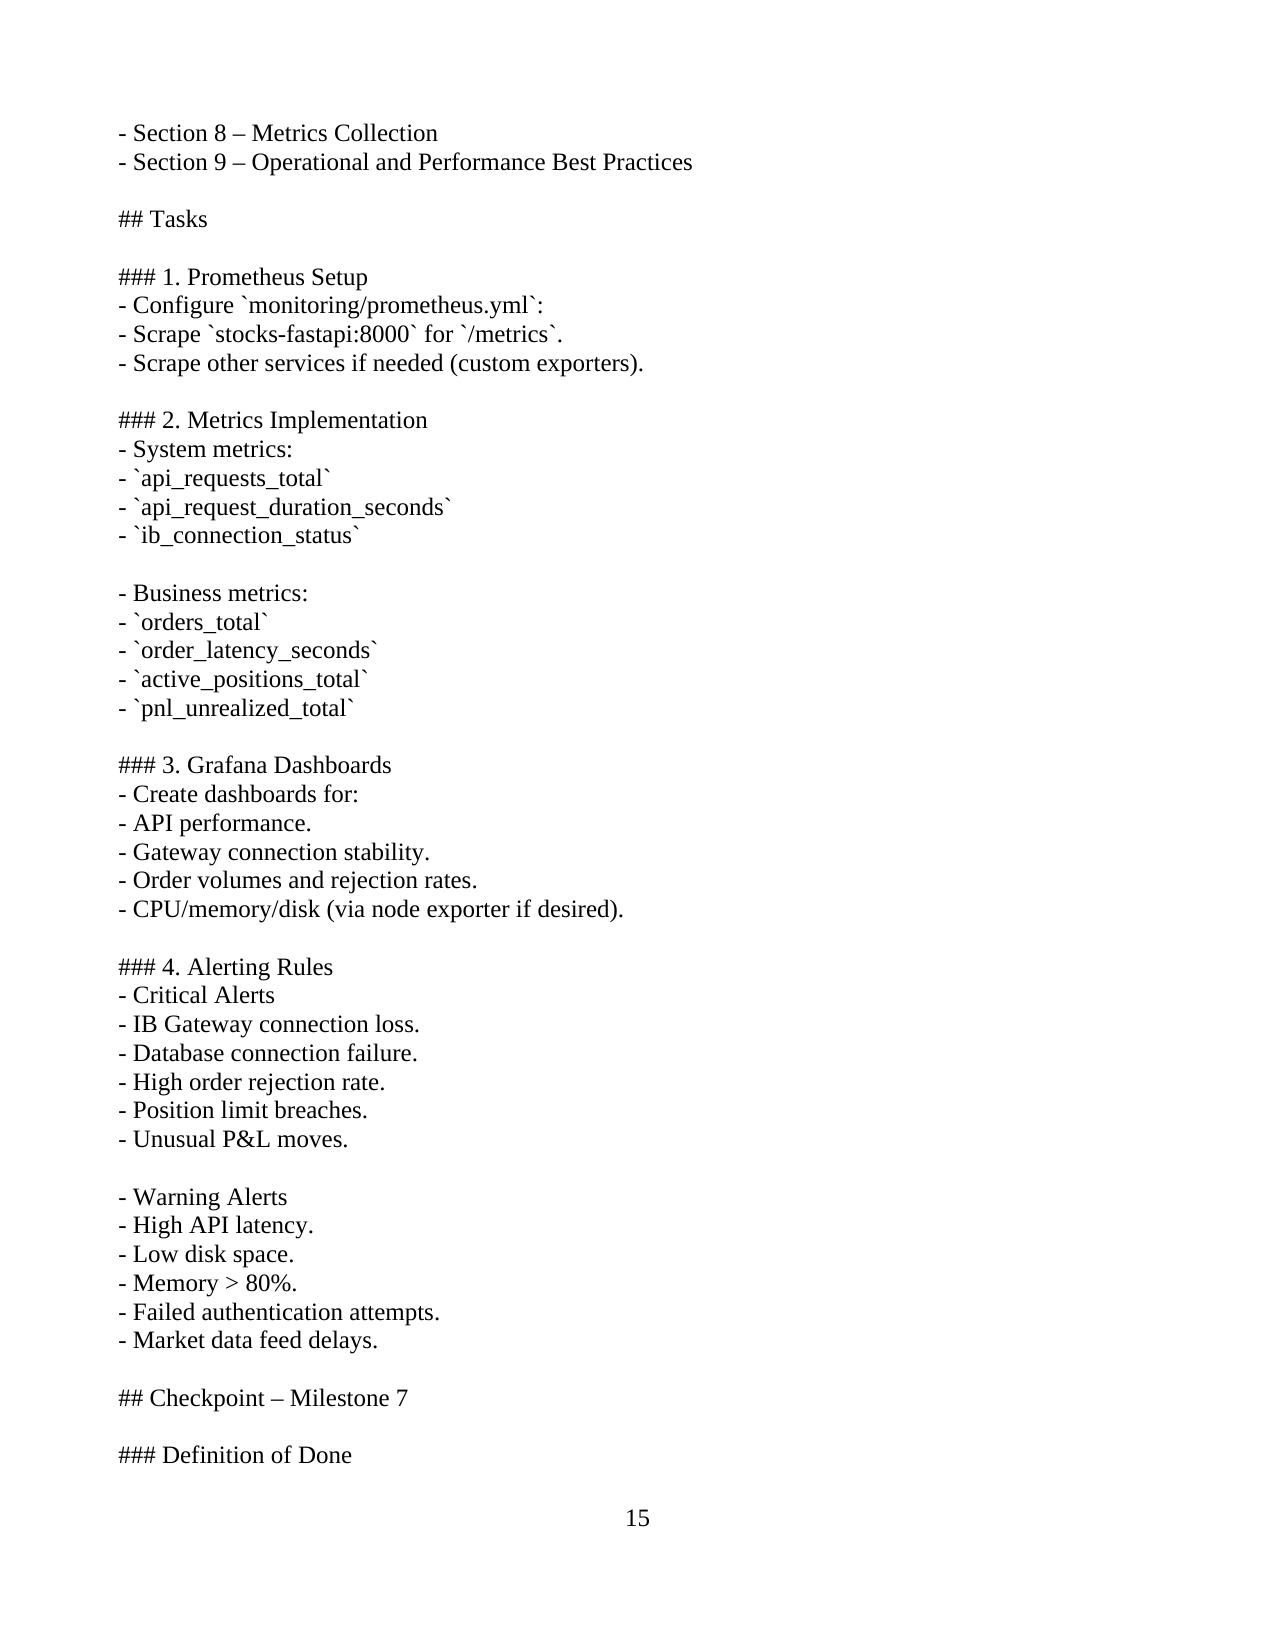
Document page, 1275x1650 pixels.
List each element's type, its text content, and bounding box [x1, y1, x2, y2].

text ### Definition of Done [118, 1441, 1157, 1469]
text ## Checkpoint – Milestone 7 [118, 1383, 1157, 1412]
text - Critical Alerts [118, 981, 1157, 1009]
text - Database connection failure. [118, 1038, 1157, 1067]
text - Scrape other services if needed (custom exporters). [118, 348, 1157, 377]
text - `active_positions_total` [118, 664, 1157, 693]
text ### 2. Metrics Implementation [118, 406, 1157, 434]
text - Failed authentication attempts. [118, 1297, 1157, 1326]
text - Unusual P&L moves. [118, 1124, 1157, 1153]
text - Create dashboards for: [118, 779, 1157, 808]
text - IB Gateway connection loss. [118, 1009, 1157, 1038]
text - Memory > 80%. [118, 1268, 1157, 1297]
text - High API latency. [118, 1211, 1157, 1239]
text - System metrics: [118, 434, 1157, 463]
text - Gateway connection stability. [118, 837, 1157, 866]
text ### 3. Grafana Dashboards [118, 751, 1157, 779]
text - Scrape `stocks-fastapi:8000` for `/metrics`. [118, 319, 1157, 348]
text - `api_requests_total` [118, 463, 1157, 492]
text - Configure `monitoring/prometheus.yml`: [118, 291, 1157, 319]
text - Order volumes and rejection rates. [118, 866, 1157, 894]
text - Market data feed delays. [118, 1326, 1157, 1354]
text - `order_latency_seconds` [118, 636, 1157, 664]
text ### 1. Prometheus Setup [118, 262, 1157, 291]
text - Low disk space. [118, 1239, 1157, 1268]
text - CPU/memory/disk (via node exporter if desired). [118, 894, 1157, 923]
text - `orders_total` [118, 607, 1157, 636]
text - `api_request_duration_seconds` [118, 492, 1157, 521]
text - `ib_connection_status` [118, 521, 1157, 549]
text - API performance. [118, 808, 1157, 837]
text ### 4. Alerting Rules [118, 952, 1157, 981]
text - Position limit breaches. [118, 1096, 1157, 1124]
text - Business metrics: [118, 578, 1157, 607]
text ## Tasks [118, 204, 1157, 233]
text - Section 9 – Operational and Performance Best Practices [118, 147, 1157, 176]
text - High order rejection rate. [118, 1067, 1157, 1096]
text - Section 8 – Metrics Collection [118, 118, 1157, 147]
text - `pnl_unrealized_total` [118, 693, 1157, 722]
text - Warning Alerts [118, 1182, 1157, 1211]
